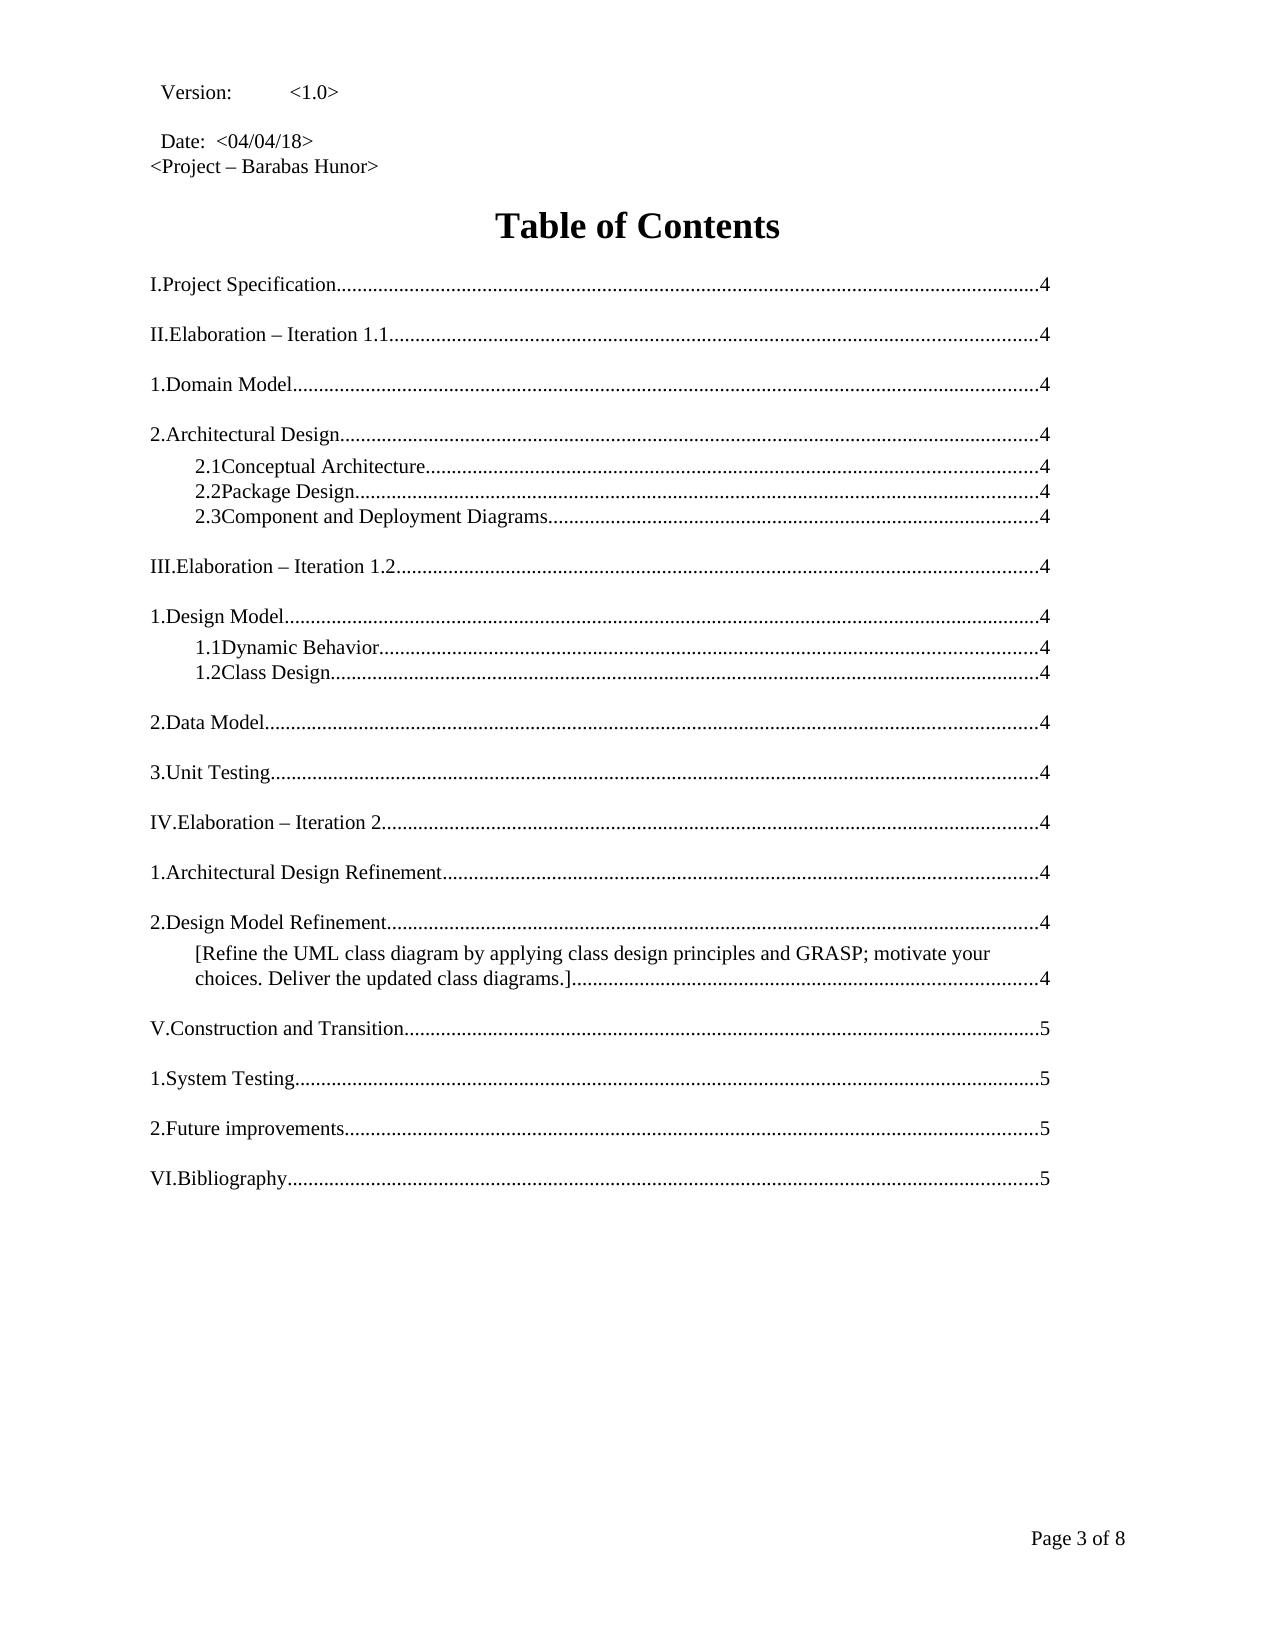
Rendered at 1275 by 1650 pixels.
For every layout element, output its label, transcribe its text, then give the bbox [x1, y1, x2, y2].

text 2.3Component and Deployment Diagrams 4 [195, 503, 1050, 528]
text 1.2Class Design 4 [195, 659, 1050, 684]
text 3.Unit Testing 4 [150, 759, 1050, 784]
text 2.Data Model 4 [150, 709, 1050, 734]
text V.Construction and Transition 5 [150, 1015, 1050, 1040]
text 2.Architectural Design 4 [150, 421, 1050, 446]
text 2.Future improvements 5 [150, 1115, 1050, 1140]
text IV.Elaboration – Iteration 2 4 [150, 809, 1050, 834]
text 2.2Package Design 4 [195, 478, 1050, 503]
text 1.Design Model 4 [150, 603, 1050, 628]
text [Refine the UML class diagram by applying class design principles and GRASP; motivate your choices. Deliver the updated class diagrams.] 4 [195, 940, 1050, 990]
text 1.Architectural Design Refinement 4 [150, 859, 1050, 884]
title Table of Contents [150, 203, 1125, 246]
text 1.1Dynamic Behavior 4 [195, 634, 1050, 659]
text VI.Bibliography 5 [150, 1165, 1050, 1190]
text I.Project Specification 4 [150, 271, 1050, 296]
text 1.System Testing 5 [150, 1065, 1050, 1090]
text II.Elaboration – Iteration 1.1 4 [150, 321, 1050, 346]
text III.Elaboration – Iteration 1.2 4 [150, 553, 1050, 578]
text 2.Design Model Refinement 4 [150, 909, 1050, 934]
text 1.Domain Model 4 [150, 371, 1050, 396]
text 2.1Conceptual Architecture 4 [195, 453, 1050, 478]
